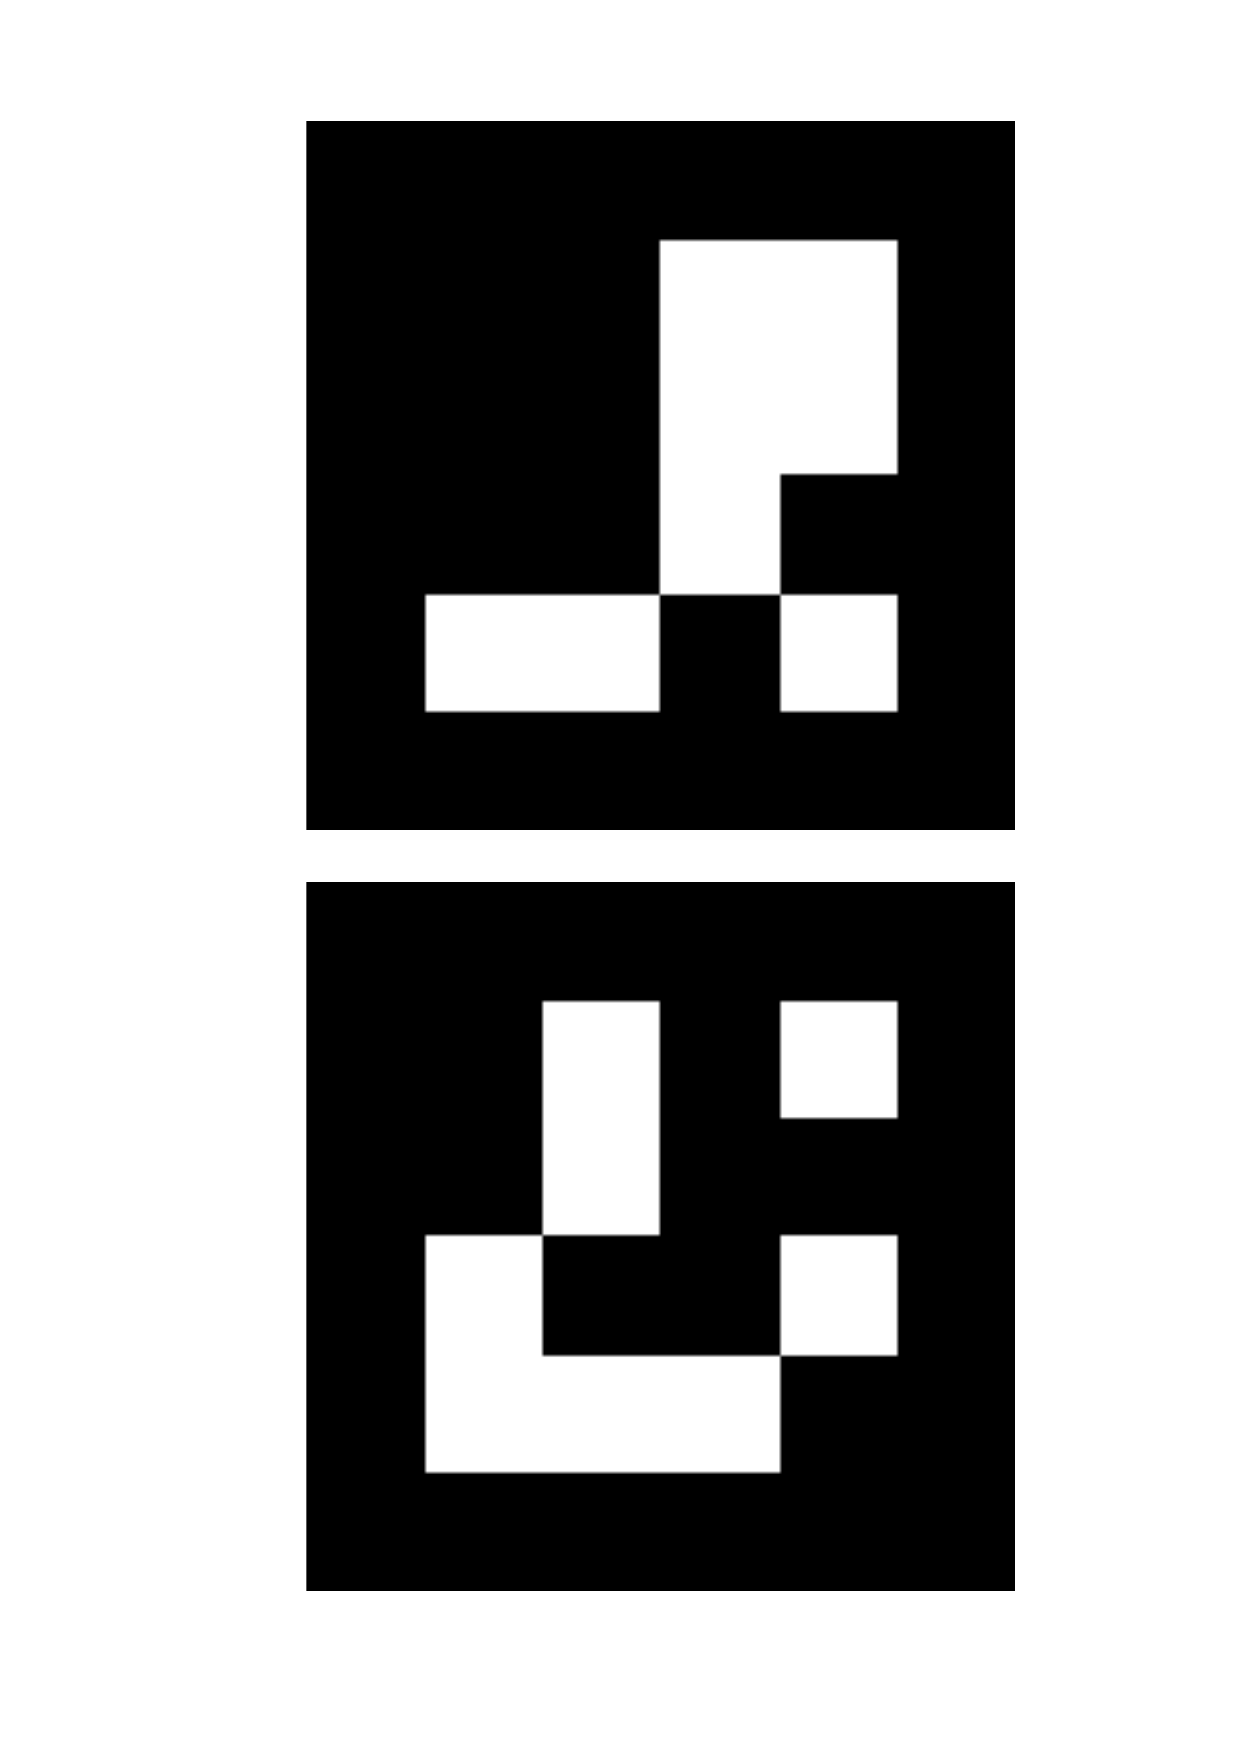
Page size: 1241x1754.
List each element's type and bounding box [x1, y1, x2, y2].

picture [306, 121, 1015, 830]
picture [306, 882, 1015, 1591]
